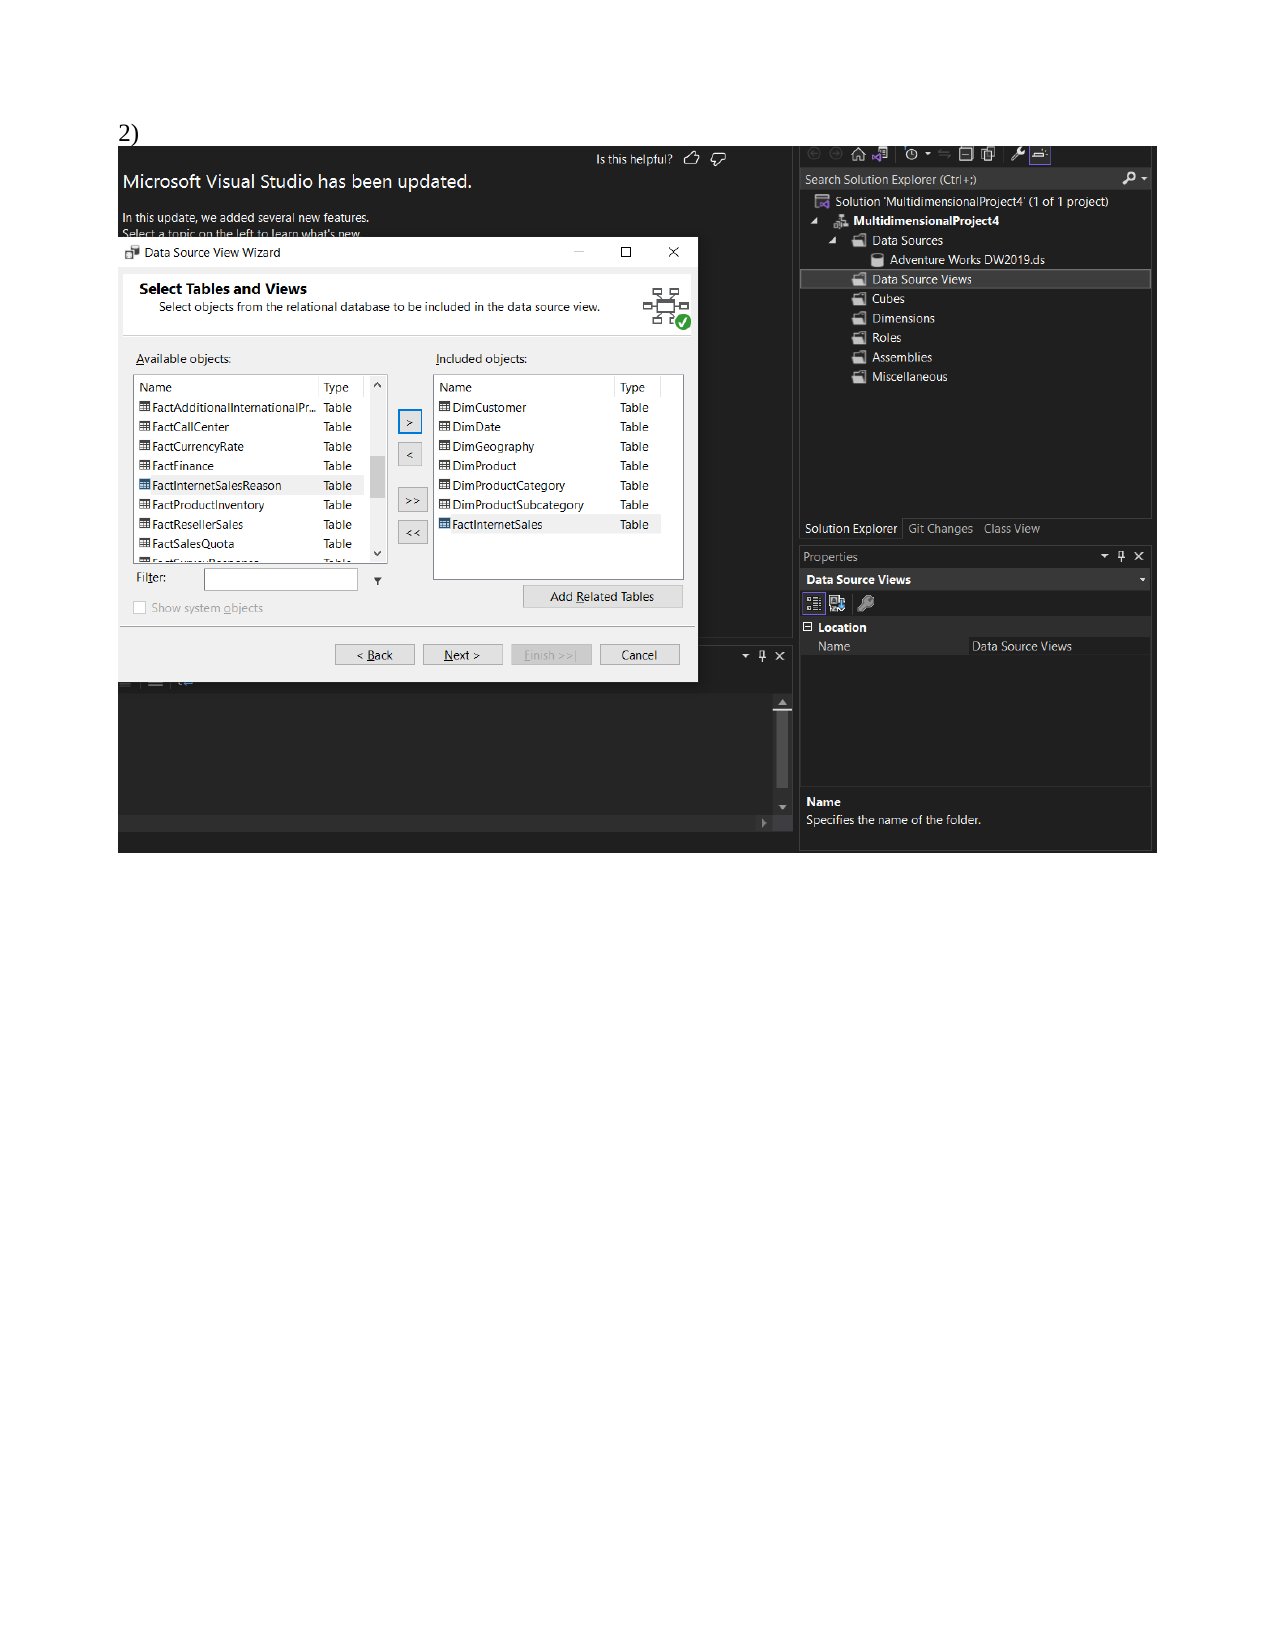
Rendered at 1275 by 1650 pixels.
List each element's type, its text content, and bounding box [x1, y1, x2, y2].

picture [118, 146, 1157, 853]
text 2) [118, 118, 1157, 146]
